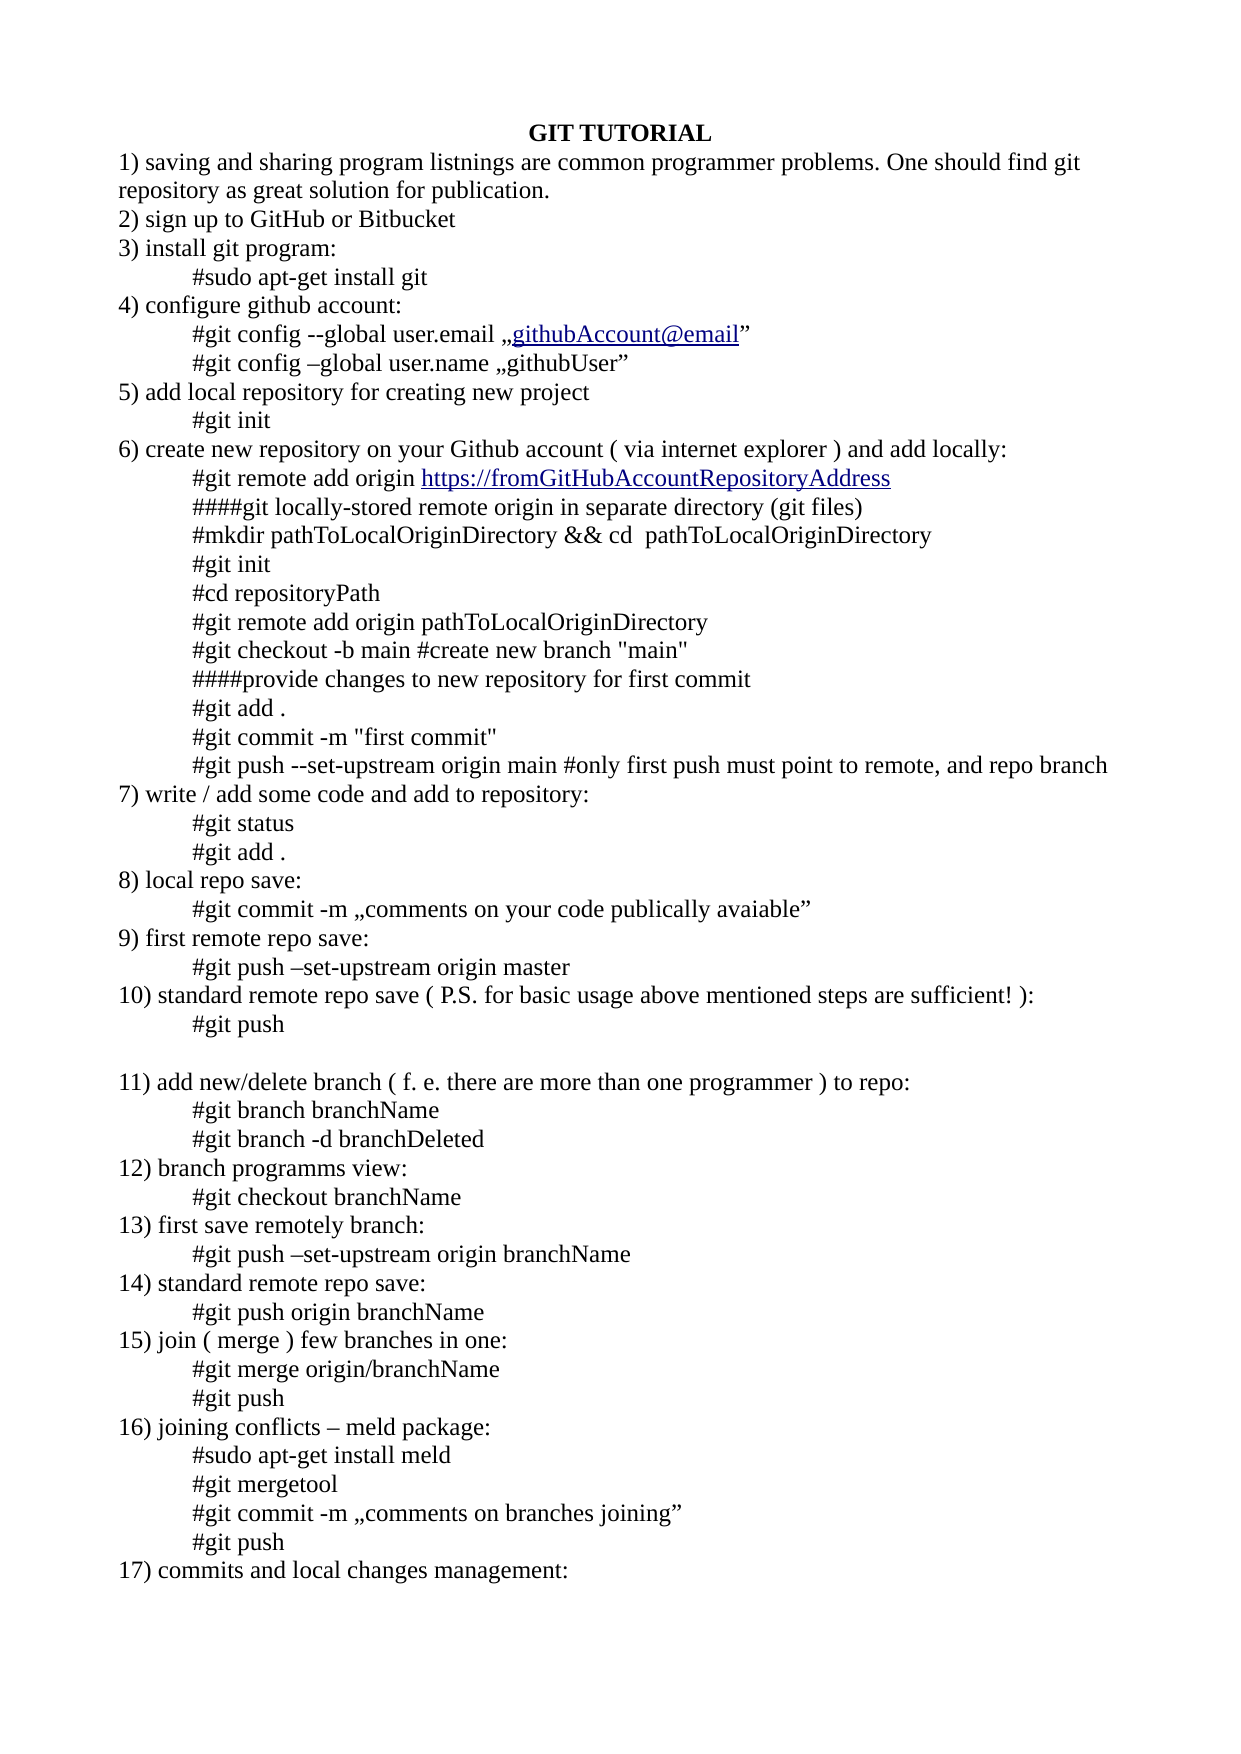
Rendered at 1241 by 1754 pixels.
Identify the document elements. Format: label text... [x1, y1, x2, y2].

text 12) branch programms view: [118, 1153, 1122, 1182]
text 3) install git program: [118, 233, 1122, 262]
text 10) standard remote repo save ( P.S. for basic usage above mentioned steps are sufficient! ): [118, 981, 1122, 1009]
text #git push origin branchName [118, 1297, 1122, 1326]
text #git init [118, 549, 1122, 578]
text #git push [118, 1383, 1122, 1412]
text #git merge origin/branchName [118, 1354, 1122, 1383]
text 14) standard remote repo save: [118, 1268, 1122, 1297]
text #git init [118, 406, 1122, 434]
text 1) saving and sharing program listnings are common programmer problems. One should find git repository as great solution for publication. [118, 147, 1122, 204]
text #git remote add origin pathToLocalOriginDirectory #git checkout -b main #create new branch "main" [118, 607, 1122, 664]
text 2) sign up to GitHub or Bitbucket [118, 204, 1122, 233]
text 4) configure github account: [118, 291, 1122, 319]
text #cd repositoryPath [118, 578, 1122, 607]
text #git remote add origin https://fromGitHubAccountRepositoryAddress [118, 463, 1122, 492]
text #git mergetool [118, 1469, 1122, 1498]
text 6) create new repository on your Github account ( via internet explorer ) and add locally: [118, 434, 1122, 463]
text #git push –set-upstream origin master [118, 952, 1122, 981]
text GIT TUTORIAL [118, 118, 1122, 147]
text 8) local repo save: [118, 866, 1122, 894]
text ####git locally-stored remote origin in separate directory (git files) [118, 492, 1122, 521]
text #git config --global user.email „githubAccount@email” [118, 319, 1122, 348]
text #git push 17) commits and local changes management: [118, 1527, 1122, 1584]
text #git push –set-upstream origin branchName [118, 1239, 1122, 1268]
text ####provide changes to new repository for first commit [118, 664, 1122, 693]
text #git add . [118, 837, 1122, 866]
text #git commit -m "first commit" #git push --set-upstream origin main #only first push must point to remote, and repo branch [118, 722, 1122, 779]
text 16) joining conflicts – meld package: [118, 1412, 1122, 1441]
text #git branch branchName [118, 1096, 1122, 1124]
text #git branch -d branchDeleted [118, 1124, 1122, 1153]
text 7) write / add some code and add to repository: [118, 779, 1122, 808]
text #git push [118, 1009, 1122, 1038]
text #git add . [118, 693, 1122, 722]
text #git commit -m „comments on branches joining” [118, 1498, 1122, 1527]
text #mkdir pathToLocalOriginDirectory && cd pathToLocalOriginDirectory [118, 521, 1122, 549]
text 5) add local repository for creating new project [118, 377, 1122, 406]
text #git status [118, 808, 1122, 837]
text #sudo apt-get install git [118, 262, 1122, 291]
text 15) join ( merge ) few branches in one: [118, 1326, 1122, 1354]
text 9) first remote repo save: [118, 923, 1122, 952]
text #git checkout branchName [118, 1182, 1122, 1211]
text #git commit -m „comments on your code publically avaiable” [118, 894, 1122, 923]
text #sudo apt-get install meld [118, 1441, 1122, 1469]
text #git config –global user.name „githubUser” [118, 348, 1122, 377]
text 11) add new/delete branch ( f. e. there are more than one programmer ) to repo: [118, 1067, 1122, 1096]
text 13) first save remotely branch: [118, 1211, 1122, 1239]
